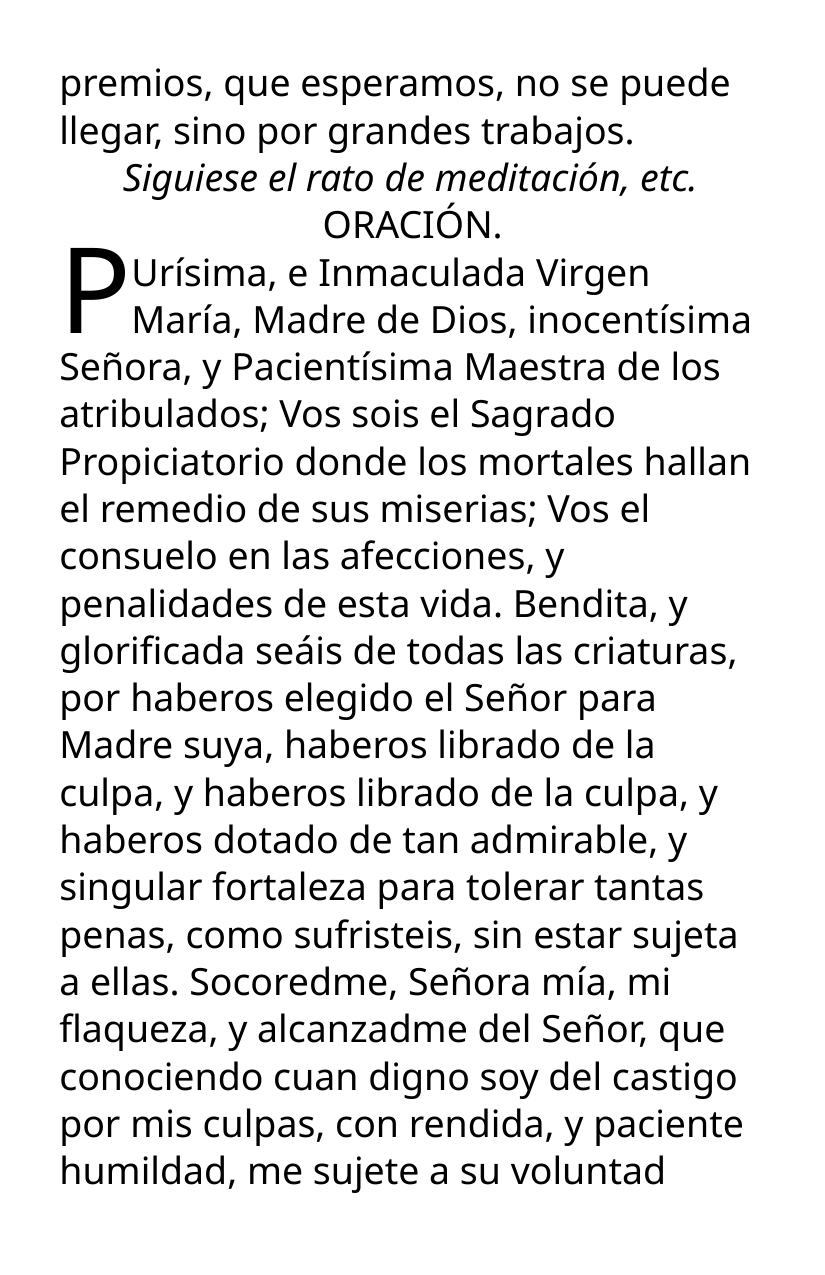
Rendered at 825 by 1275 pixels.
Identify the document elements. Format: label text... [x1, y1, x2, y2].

text PUrísima, e Inmaculada Virgen María, Madre de Dios, inocentísima Señora, y Pacientísima Maestra de los atribulados; Vos sois el Sagrado Propiciatorio donde los mortales hallan el remedio de sus miserias; Vos el consuelo en las afecciones, y penalidades de esta vida. Bendita, y glorificada seáis de todas las criaturas, por haberos elegido el Señor para Madre suya, haberos librado de la culpa, y haberos librado de la culpa, y haberos dotado de tan admirable, y singular fortaleza para tolerar tantas penas, como sufristeis, sin estar sujeta a ellas. Socoredme, Señora mía, mi flaqueza, y alcanzadme del Señor, que conociendo cuan digno soy del castigo por mis culpas, con rendida, y paciente humildad, me sujete a su voluntad [59, 248, 766, 1194]
text Siguiese el rato de meditación, etc. [59, 154, 766, 201]
text ORACIÓN. [59, 201, 766, 248]
text premios, que esperamos, no se puede llegar, sino por grandes trabajos. [59, 59, 766, 154]
